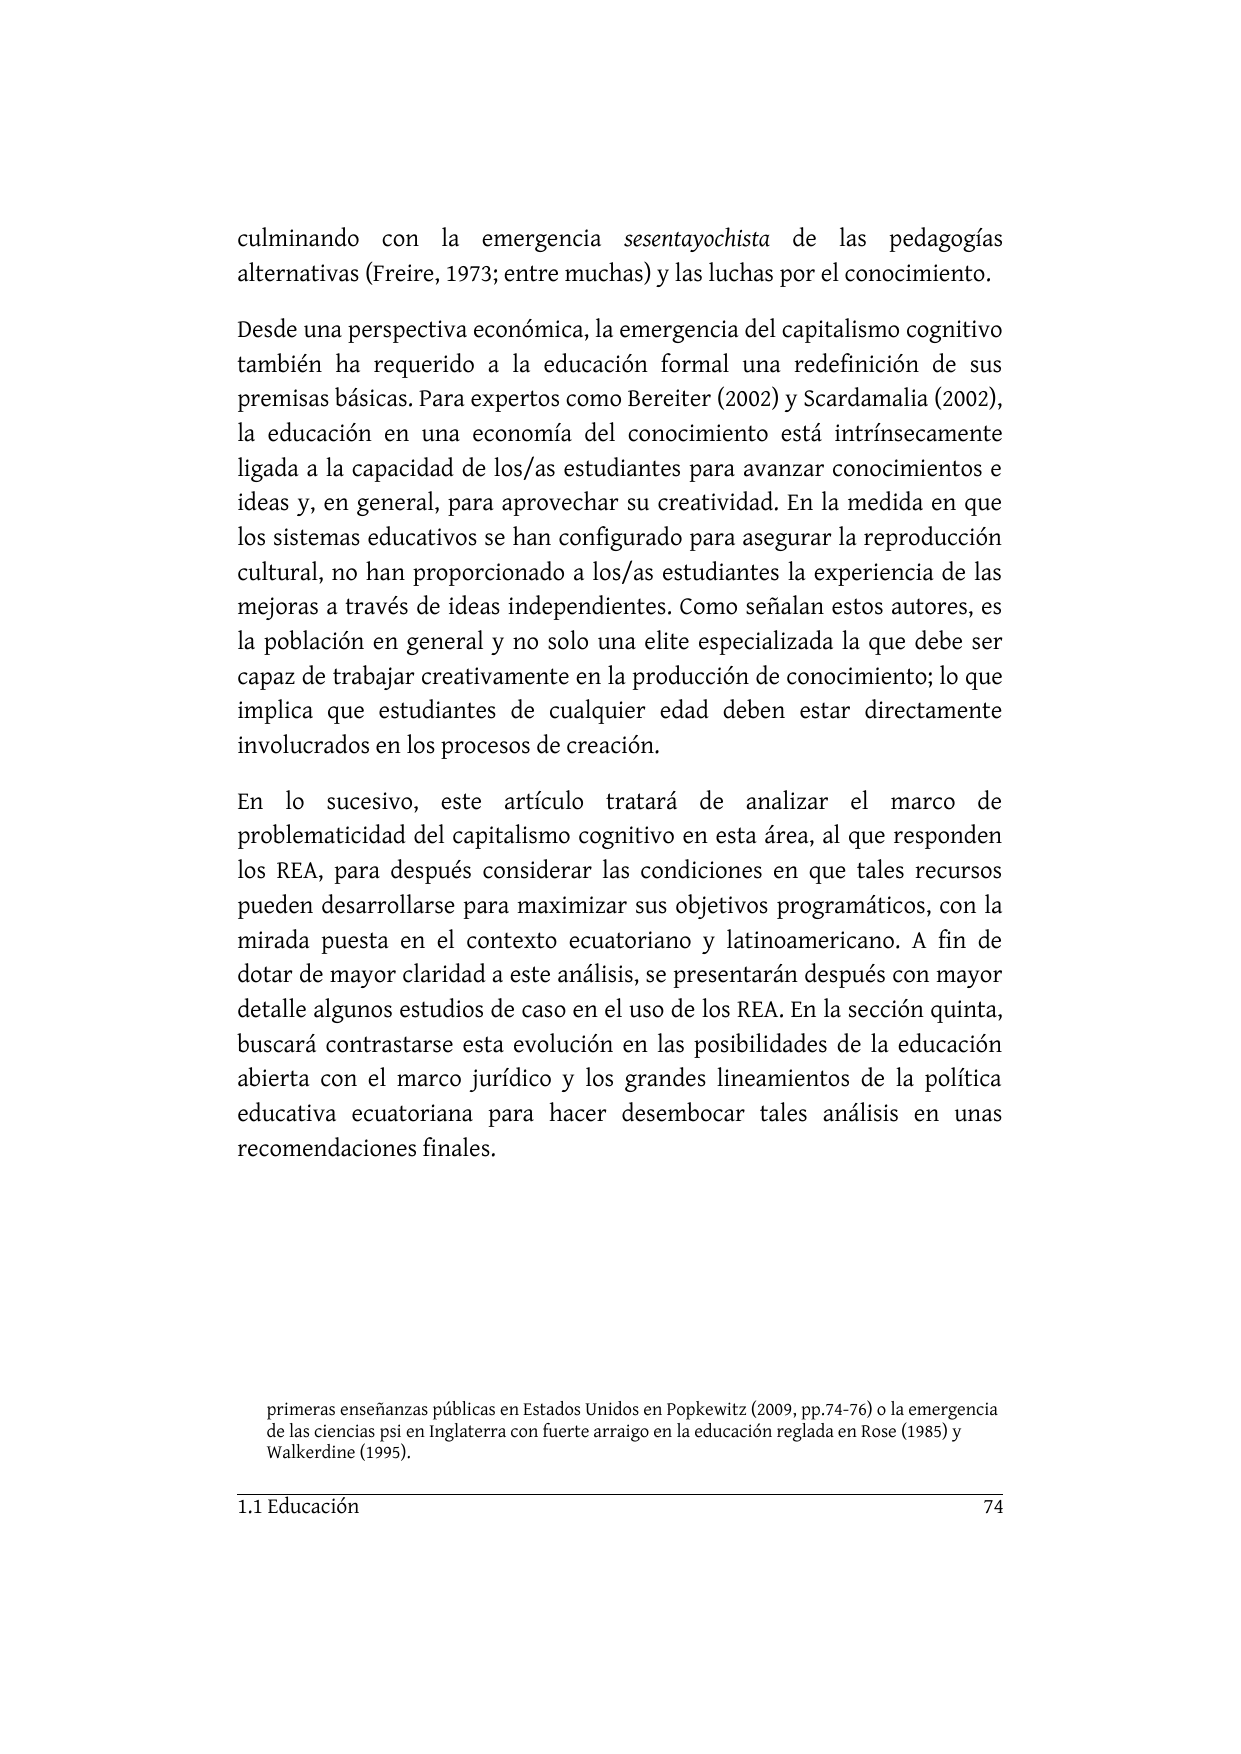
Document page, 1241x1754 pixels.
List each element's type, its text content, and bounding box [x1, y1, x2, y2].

text En lo sucesivo, este artículo tratará de analizar el marco de problematicidad del capitalismo cognitivo en esta área, al que responden los REA, para después considerar las condiciones en que tales recursos pueden desarrollarse para maximizar sus objetivos programáticos, con la mirada puesta en el contexto ecuatoriano y latinoamericano. A fin de dotar de mayor claridad a este análisis, se presentarán después con mayor detalle algunos estudios de caso en el uso de los REA. En la sección quinta, buscará contrastarse esta evolución en las posibilidades de la educación abierta con el marco jurídico y los grandes lineamientos de la política educativa ecuatoriana para hacer desembocar tales análisis en unas recomendaciones finales. [237, 787, 1003, 1163]
text Desde una perspectiva económica, la emergencia del capitalismo cognitivo también ha requerido a la educación formal una redefinición de sus premisas básicas. Para expertos como Bereiter (2002) y Scardamalia (2002), la educación en una economía del conocimiento está intrínsecamente ligada a la capacidad de los/as estudiantes para avanzar conocimientos e ideas y, en general, para aprovechar su creatividad. En la medida en que los sistemas educativos se han configurado para asegurar la reproducción cultural, no han proporcionado a los/as estudiantes la experiencia de las mejoras a través de ideas independientes. Como señalan estos autores, es la población en general y no solo una elite especializada la que debe ser capaz de trabajar creativamente en la producción de conocimiento; lo que implica que estudiantes de cualquier edad deben estar directamente involucrados en los procesos de creación. [237, 315, 1003, 761]
text Estos nuevos métodos educativos, que aprovechan a menudo la innovación en TIC, se levantan también sobre la larga tradición emancipadora de las críticas disciplinarias a los sistemas educativos, que han problematizado las funciones sistémicas de control social de la universalización de la educación en las distintas historias nacionales, culminando con la emergencia sesentayochista de las pedagogías alternativas (Freire, 1973; entre muchas) y las luchas por el conocimiento. [237, 225, 1003, 289]
text primeras enseñanzas públicas en Estados Unidos en Popkewitz (2009, pp.74-76) o la emergencia de las ciencias psi en Inglaterra con fuerte arraigo en la educación reglada en Rose (1985) y Walkerdine (1995). [237, 1399, 1003, 1464]
